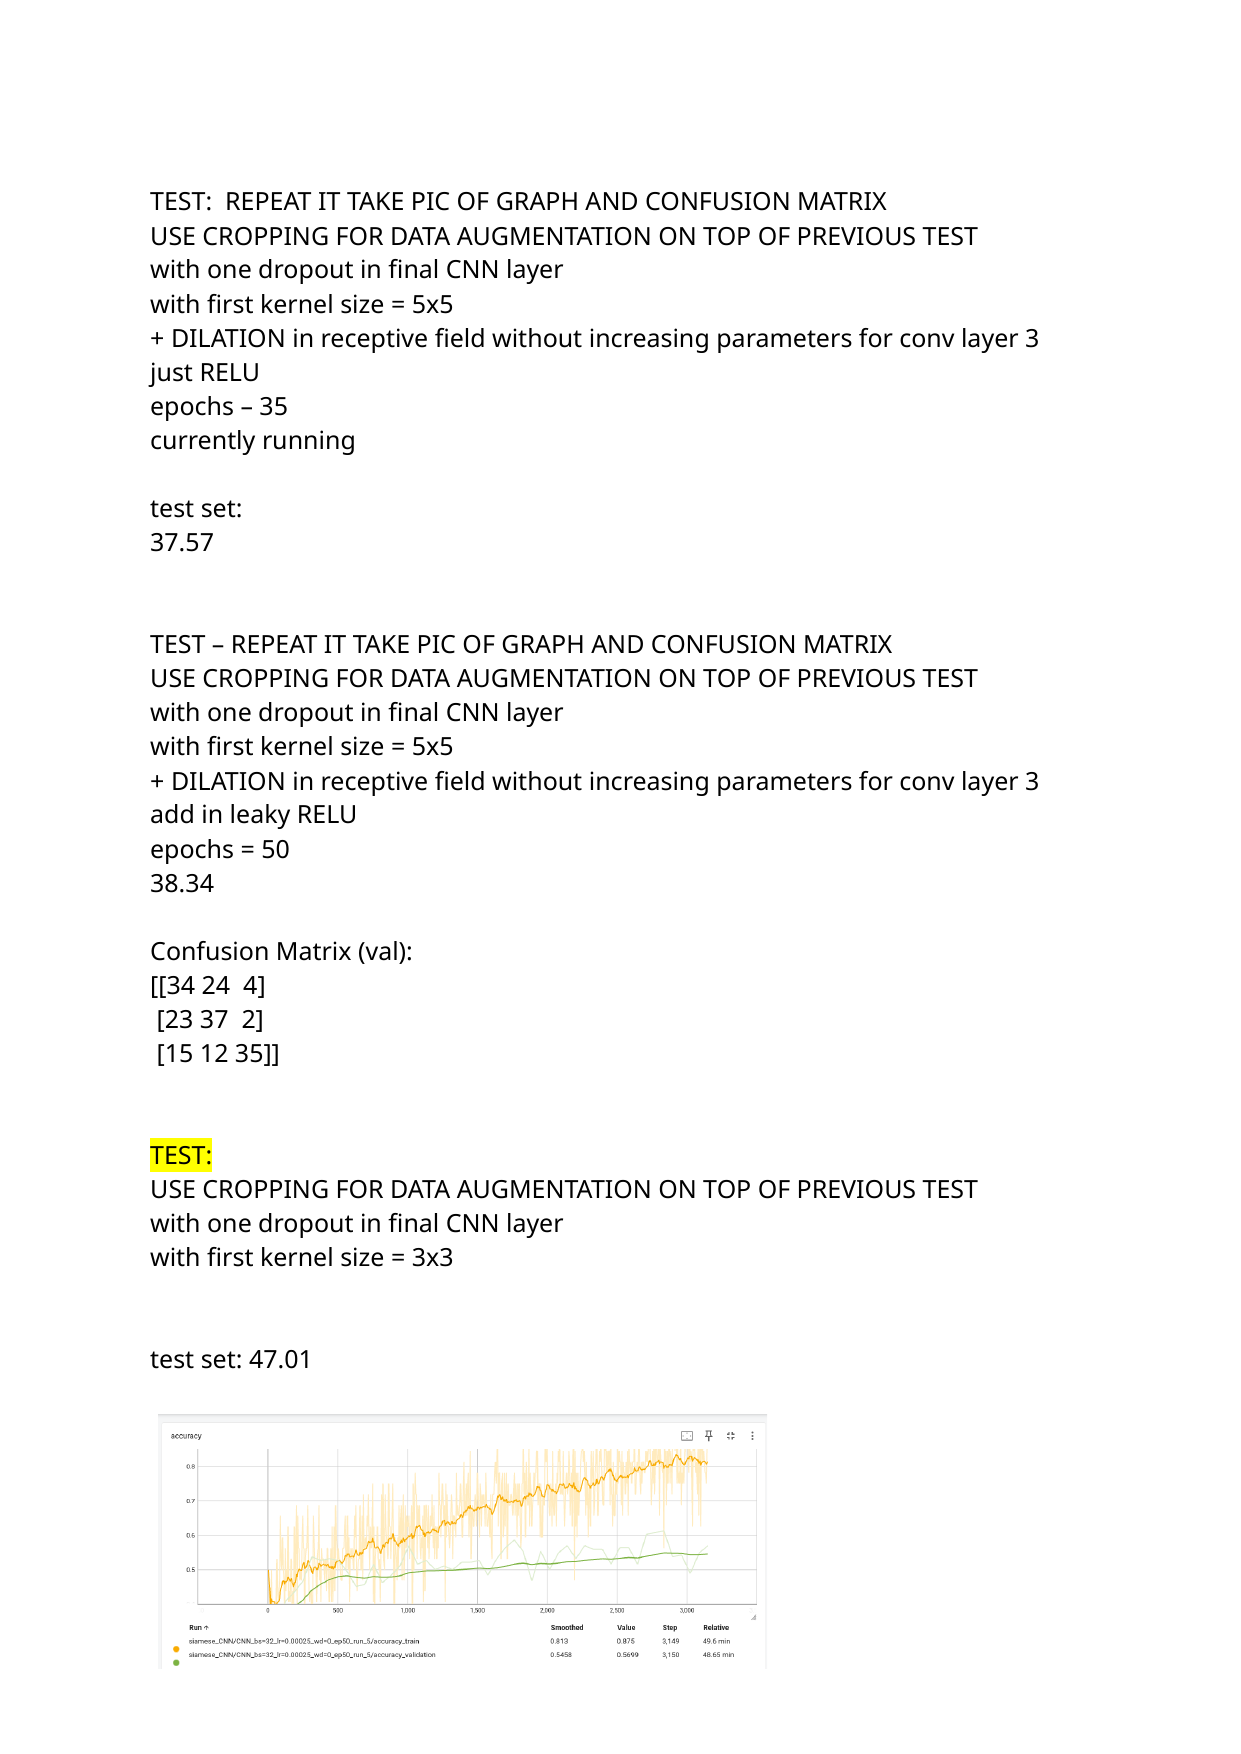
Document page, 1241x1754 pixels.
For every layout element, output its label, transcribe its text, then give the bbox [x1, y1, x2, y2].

text with first kernel size = 3x3 [150, 1240, 1090, 1274]
text [[34 24 4] [150, 967, 1090, 1002]
text USE CROPPING FOR DATA AUGMENTATION ON TOP OF PREVIOUS TEST [150, 1172, 1090, 1206]
text with one dropout in final CNN layer [150, 695, 1090, 729]
picture [158, 1411, 768, 1669]
text epochs = 50 [150, 831, 1090, 865]
text just RELU [150, 354, 1090, 388]
text TEST – REPEAT IT TAKE PIC OF GRAPH AND CONFUSION MATRIX [150, 627, 1090, 661]
text test set: 47.01 [150, 1342, 1090, 1376]
text [23 37 2] [150, 1002, 1090, 1036]
text TEST: [150, 1138, 1090, 1172]
text epochs – 35 [150, 388, 1090, 422]
text with one dropout in final CNN layer [150, 252, 1090, 286]
text Confusion Matrix (val): [150, 933, 1090, 967]
text test set: [150, 491, 1090, 525]
text + DILATION in receptive field without increasing parameters for conv layer 3 [150, 320, 1090, 354]
text with first kernel size = 5x5 [150, 286, 1090, 320]
text 37.57 [150, 525, 1090, 559]
text with first kernel size = 5x5 [150, 729, 1090, 763]
text [15 12 35]] [150, 1036, 1090, 1070]
text USE CROPPING FOR DATA AUGMENTATION ON TOP OF PREVIOUS TEST [150, 661, 1090, 695]
text currently running [150, 422, 1090, 457]
text 38.34 [150, 865, 1090, 899]
text with one dropout in final CNN layer [150, 1206, 1090, 1240]
text add in leaky RELU [150, 797, 1090, 831]
text TEST: REPEAT IT TAKE PIC OF GRAPH AND CONFUSION MATRIX [150, 184, 1090, 218]
text + DILATION in receptive field without increasing parameters for conv layer 3 [150, 763, 1090, 797]
text USE CROPPING FOR DATA AUGMENTATION ON TOP OF PREVIOUS TEST [150, 218, 1090, 252]
